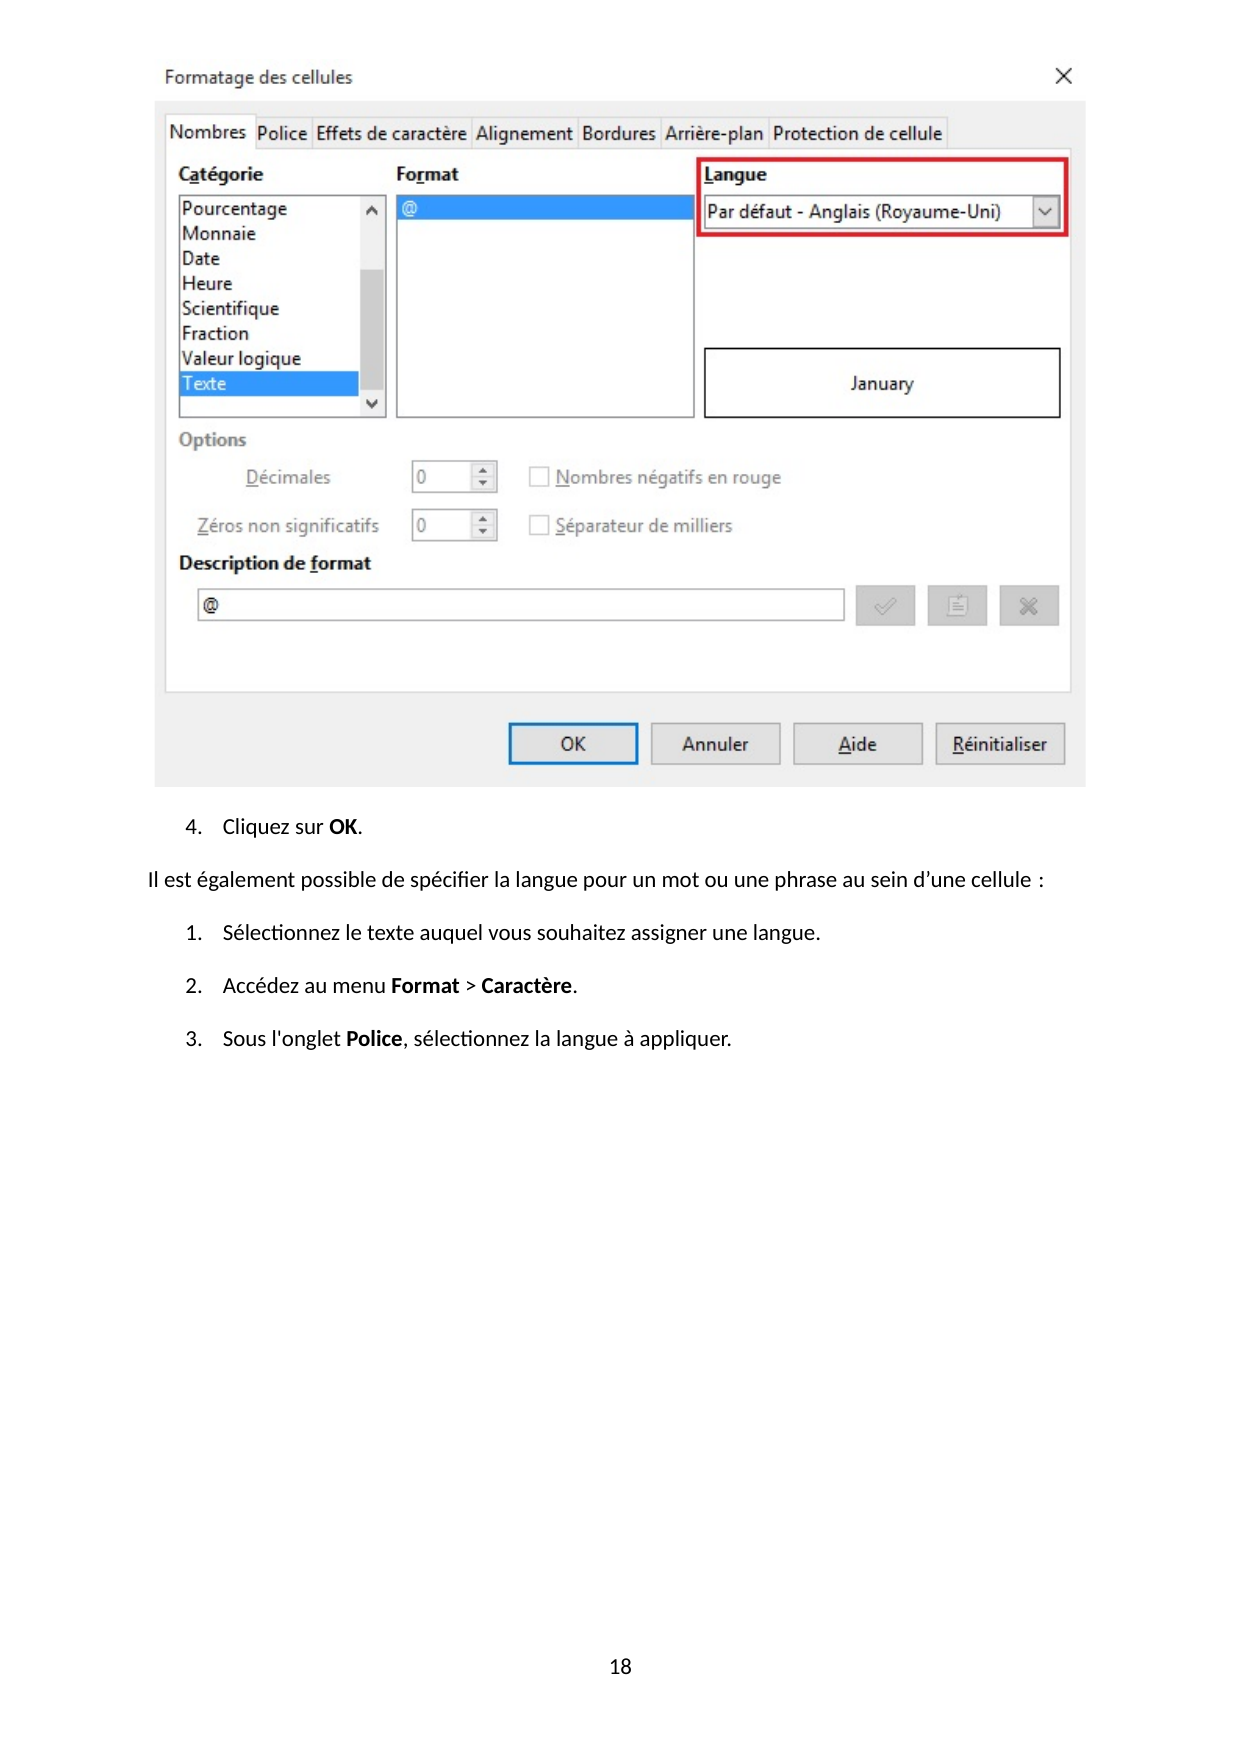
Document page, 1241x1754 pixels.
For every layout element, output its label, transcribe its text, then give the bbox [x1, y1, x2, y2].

text Il est également possible de spécifier la langue pour un mot ou une phrase au sein d’une cellule : [148, 865, 1093, 893]
list Sous l'onglet Police, sélectionnez la langue à appliquer. [185, 1024, 1093, 1052]
picture [154, 59, 1086, 787]
list Cliquez sur OK. [185, 812, 1093, 840]
list Accédez au menu Format > Caractère. [185, 971, 1093, 999]
list Sélectionnez le texte auquel vous souhaitez assigner une langue. [185, 918, 1093, 946]
